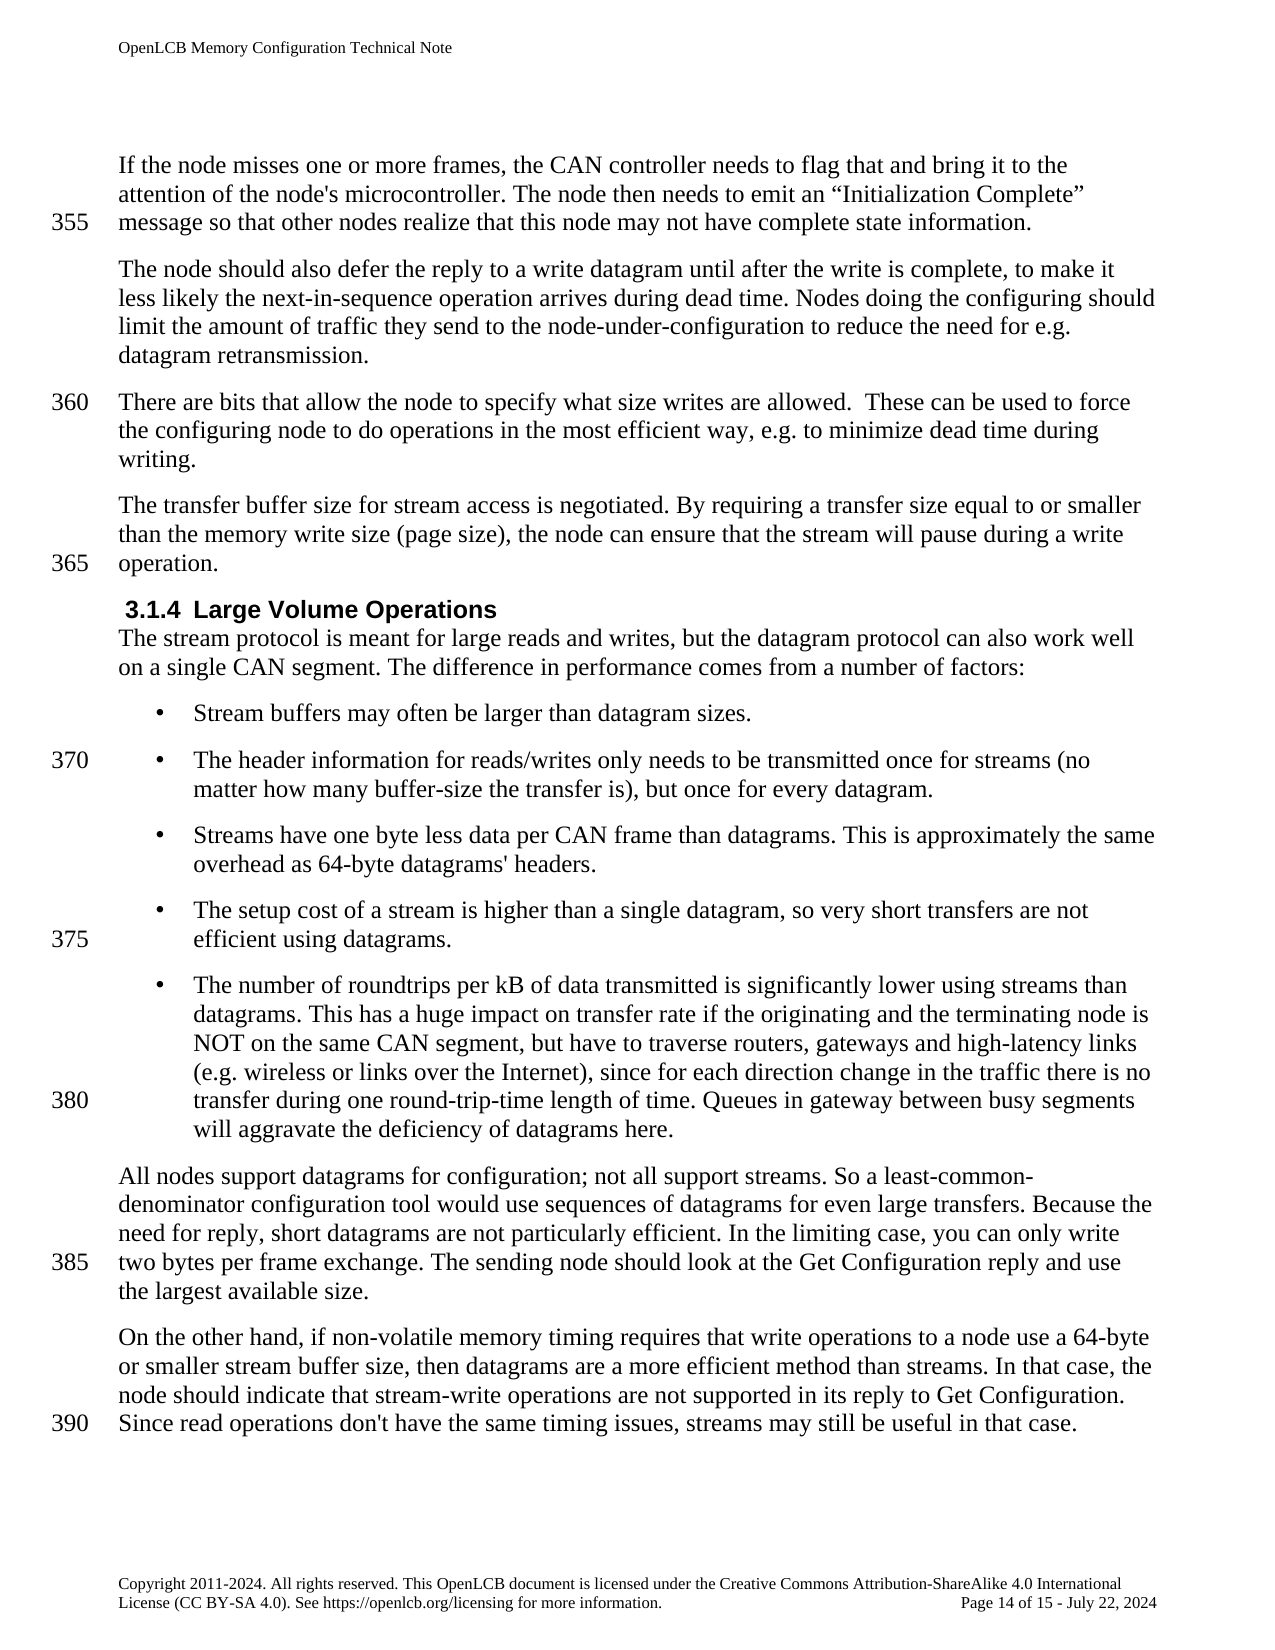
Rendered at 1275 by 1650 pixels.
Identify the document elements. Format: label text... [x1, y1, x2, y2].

text The transfer buffer size for stream access is negotiated. By requiring a transfer size equal to or smaller than the memory write size (page size), the node can ensure that the stream will pause during a write operation. [118, 491, 1157, 577]
list The number of roundtrips per kB of data transmitted is significantly lower using streams than datagrams. This has a huge impact on transfer rate if the originating and the terminating node is NOT on the same CAN segment, but have to traverse routers, gateways and high-latency links (e.g. wireless or links over the Internet), since for each direction change in the traffic there is no transfer during one round-trip-time length of time. Queues in gateway between busy segments will aggravate the deficiency of datagrams here. [156, 971, 1157, 1143]
text All nodes support datagrams for configuration; not all support streams. So a least-common-denominator configuration tool would use sequences of datagrams for even large transfers. Because the need for reply, short datagrams are not particularly efficient. In the limiting case, you can only write two bytes per frame exchange. The sending node should look at the Get Configuration reply and use the largest available size. [118, 1161, 1157, 1304]
subtitle Large Volume Operations [118, 594, 1157, 623]
list The setup cost of a stream is higher than a single datagram, so very short transfers are not efficient using datagrams. [156, 895, 1157, 953]
text If the node misses one or more frames, the CAN controller needs to flag that and bring it to the attention of the node's microcontroller. The node then needs to emit an “Initialization Complete” message so that other nodes realize that this node may not have complete state information. [118, 150, 1157, 236]
text There are bits that allow the node to specify what size writes are allowed. These can be used to force the configuring node to do operations in the most efficient way, e.g. to minimize dead time during writing. [118, 387, 1157, 473]
text The node should also defer the reply to a write datagram until after the write is complete, to make it less likely the next-in-sequence operation arrives during dead time. Nodes doing the configuring should limit the amount of traffic they send to the node-under-configuration to reduce the need for e.g. datagram retransmission. [118, 254, 1157, 369]
text The stream protocol is meant for large reads and writes, but the datagram protocol can also work well on a single CAN segment. The difference in performance comes from a number of factors: [118, 623, 1157, 681]
list Stream buffers may often be larger than datagram sizes. [156, 698, 1157, 727]
list The header information for reads/writes only needs to be transmitted once for streams (no matter how many buffer-size the transfer is), but once for every datagram. [156, 745, 1157, 802]
list Streams have one byte less data per CAN frame than datagrams. This is approximately the same overhead as 64-byte datagrams' headers. [156, 820, 1157, 878]
text On the other hand, if non-volatile memory timing requires that write operations to a node use a 64-byte or smaller stream buffer size, then datagrams are a more efficient method than streams. In that case, the node should indicate that stream-write operations are not supported in its reply to Get Configuration. Since read operations don't have the same timing issues, streams may still be useful in that case. [118, 1322, 1157, 1437]
